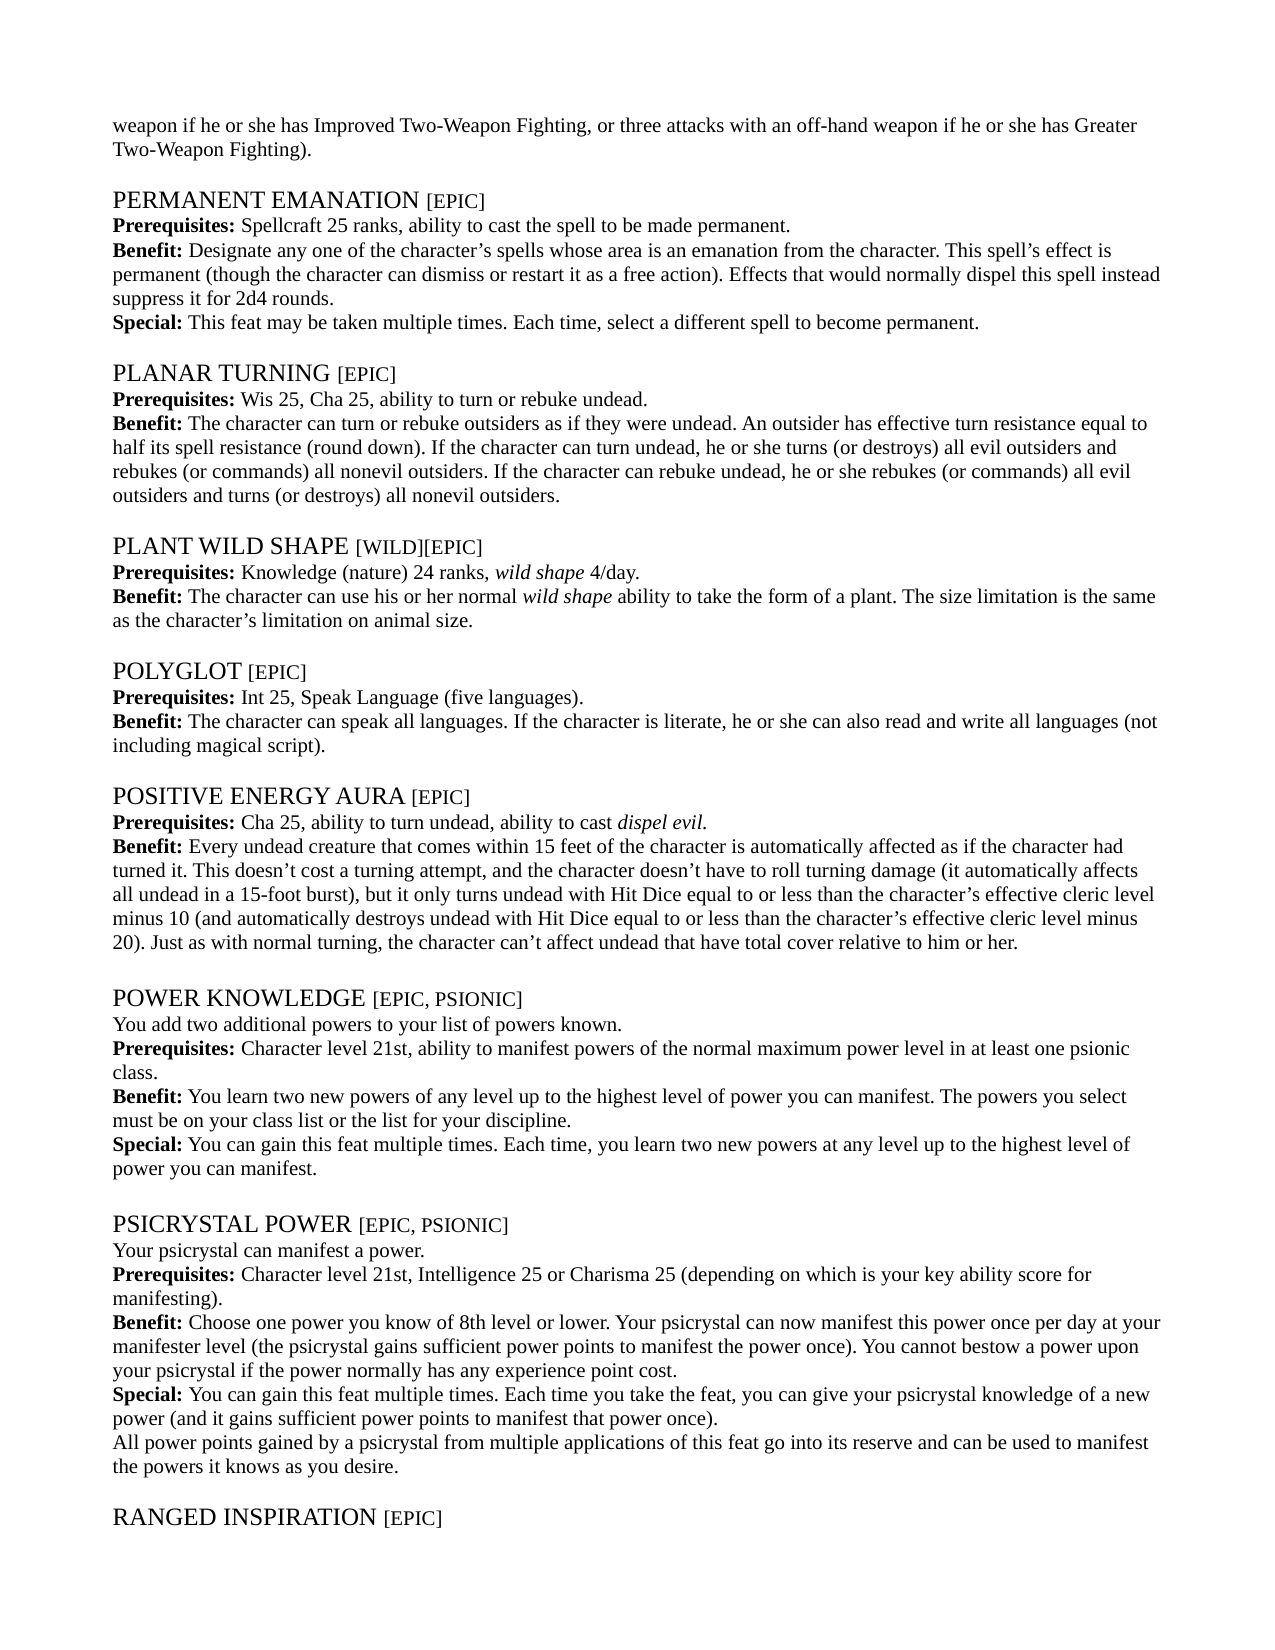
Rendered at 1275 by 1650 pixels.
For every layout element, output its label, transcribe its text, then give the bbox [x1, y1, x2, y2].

text Special: You can gain this feat multiple times. Each time, you learn two new powers at any level up to the highest level of power you can manifest. [112, 1132, 1162, 1180]
text Prerequisites: Spellcraft 25 ranks, ability to cast the spell to be made permanent. [112, 213, 1162, 237]
text Benefit: The character can turn or rebuke outsiders as if they were undead. An outsider has effective turn resistance equal to half its spell resistance (round down). If the character can turn undead, he or she turns (or destroys) all evil outsiders and rebukes (or commands) all nonevil outsiders. If the character can rebuke undead, he or she rebukes (or commands) all evil outsiders and turns (or destroys) all nonevil outsiders. [112, 411, 1162, 507]
text Special: You can gain this feat multiple times. Each time you take the feat, you can give your psicrystal knowledge of a new power (and it gains sufficient power points to manifest that power once). [112, 1382, 1162, 1430]
text PLANAR TURNING [EPIC] [112, 358, 1162, 387]
text POSITIVE ENERGY AURA [EPIC] [112, 781, 1162, 810]
text Benefit: The character can use his or her normal wild shape ability to take the form of a plant. The size limitation is the same as the character’s limitation on animal size. [112, 584, 1162, 632]
text Prerequisites: Character level 21st, Intelligence 25 or Charisma 25 (depending on which is your key ability score for manifesting). [112, 1262, 1162, 1310]
text You add two additional powers to your list of powers known. [112, 1012, 1162, 1036]
text PERMANENT EMANATION [EPIC] [112, 185, 1162, 213]
text Benefit: Every undead creature that comes within 15 feet of the character is automatically affected as if the character had turned it. This doesn’t cost a turning attempt, and the character doesn’t have to roll turning damage (it automatically affects all undead in a 15-foot burst), but it only turns undead with Hit Dice equal to or less than the character’s effective cleric level minus 10 (and automatically destroys undead with Hit Dice equal to or less than the character’s effective cleric level minus 20). Just as with normal turning, the character can’t affect undead that have total cover relative to him or her. [112, 834, 1162, 954]
text Benefit: Designate any one of the character’s spells whose area is an emanation from the character. This spell’s effect is permanent (though the character can dismiss or restart it as a free action). Effects that would normally dispel this spell instead suppress it for 2d4 rounds. [112, 237, 1162, 310]
text Benefit: Choose one power you know of 8th level or lower. Your psicrystal can now manifest this power once per day at your manifester level (the psicrystal gains sufficient power points to manifest the power once). You cannot bestow a power upon your psicrystal if the power normally has any experience point cost. [112, 1310, 1162, 1382]
text Prerequisites: Wis 25, Cha 25, ability to turn or rebuke undead. [112, 387, 1162, 411]
text Benefit: The character can speak all languages. If the character is literate, he or she can also read and write all languages (not including magical script). [112, 709, 1162, 757]
text Prerequisites: Character level 21st, ability to manifest powers of the normal maximum power level in at least one psionic class. [112, 1036, 1162, 1084]
text RANGED INSPIRATION [EPIC] [112, 1502, 1162, 1531]
text PLANT WILD SHAPE [WILD][EPIC] [112, 531, 1162, 560]
text PSICRYSTAL POWER [EPIC, PSIONIC] [112, 1209, 1162, 1237]
text POWER KNOWLEDGE [EPIC, PSIONIC] [112, 983, 1162, 1012]
text POLYGLOT [EPIC] [112, 656, 1162, 685]
text Benefit: You learn two new powers of any level up to the highest level of power you can manifest. The powers you select must be on your class list or the list for your discipline. [112, 1084, 1162, 1132]
text Prerequisites: Knowledge (nature) 24 ranks, wild shape 4/day. [112, 560, 1162, 584]
text Special: This feat may be taken multiple times. Each time, select a different spell to become permanent. [112, 310, 1162, 334]
text Prerequisites: Cha 25, ability to turn undead, ability to cast dispel evil. [112, 810, 1162, 834]
text Your psicrystal can manifest a power. [112, 1237, 1162, 1262]
text weapon if he or she has Improved Two-Weapon Fighting, or three attacks with an off-hand weapon if he or she has Greater Two-Weapon Fighting). [112, 112, 1162, 161]
text All power points gained by a psicrystal from multiple applications of this feat go into its reserve and can be used to manifest the powers it knows as you desire. [112, 1430, 1162, 1478]
text Prerequisites: Int 25, Speak Language (five languages). [112, 685, 1162, 709]
